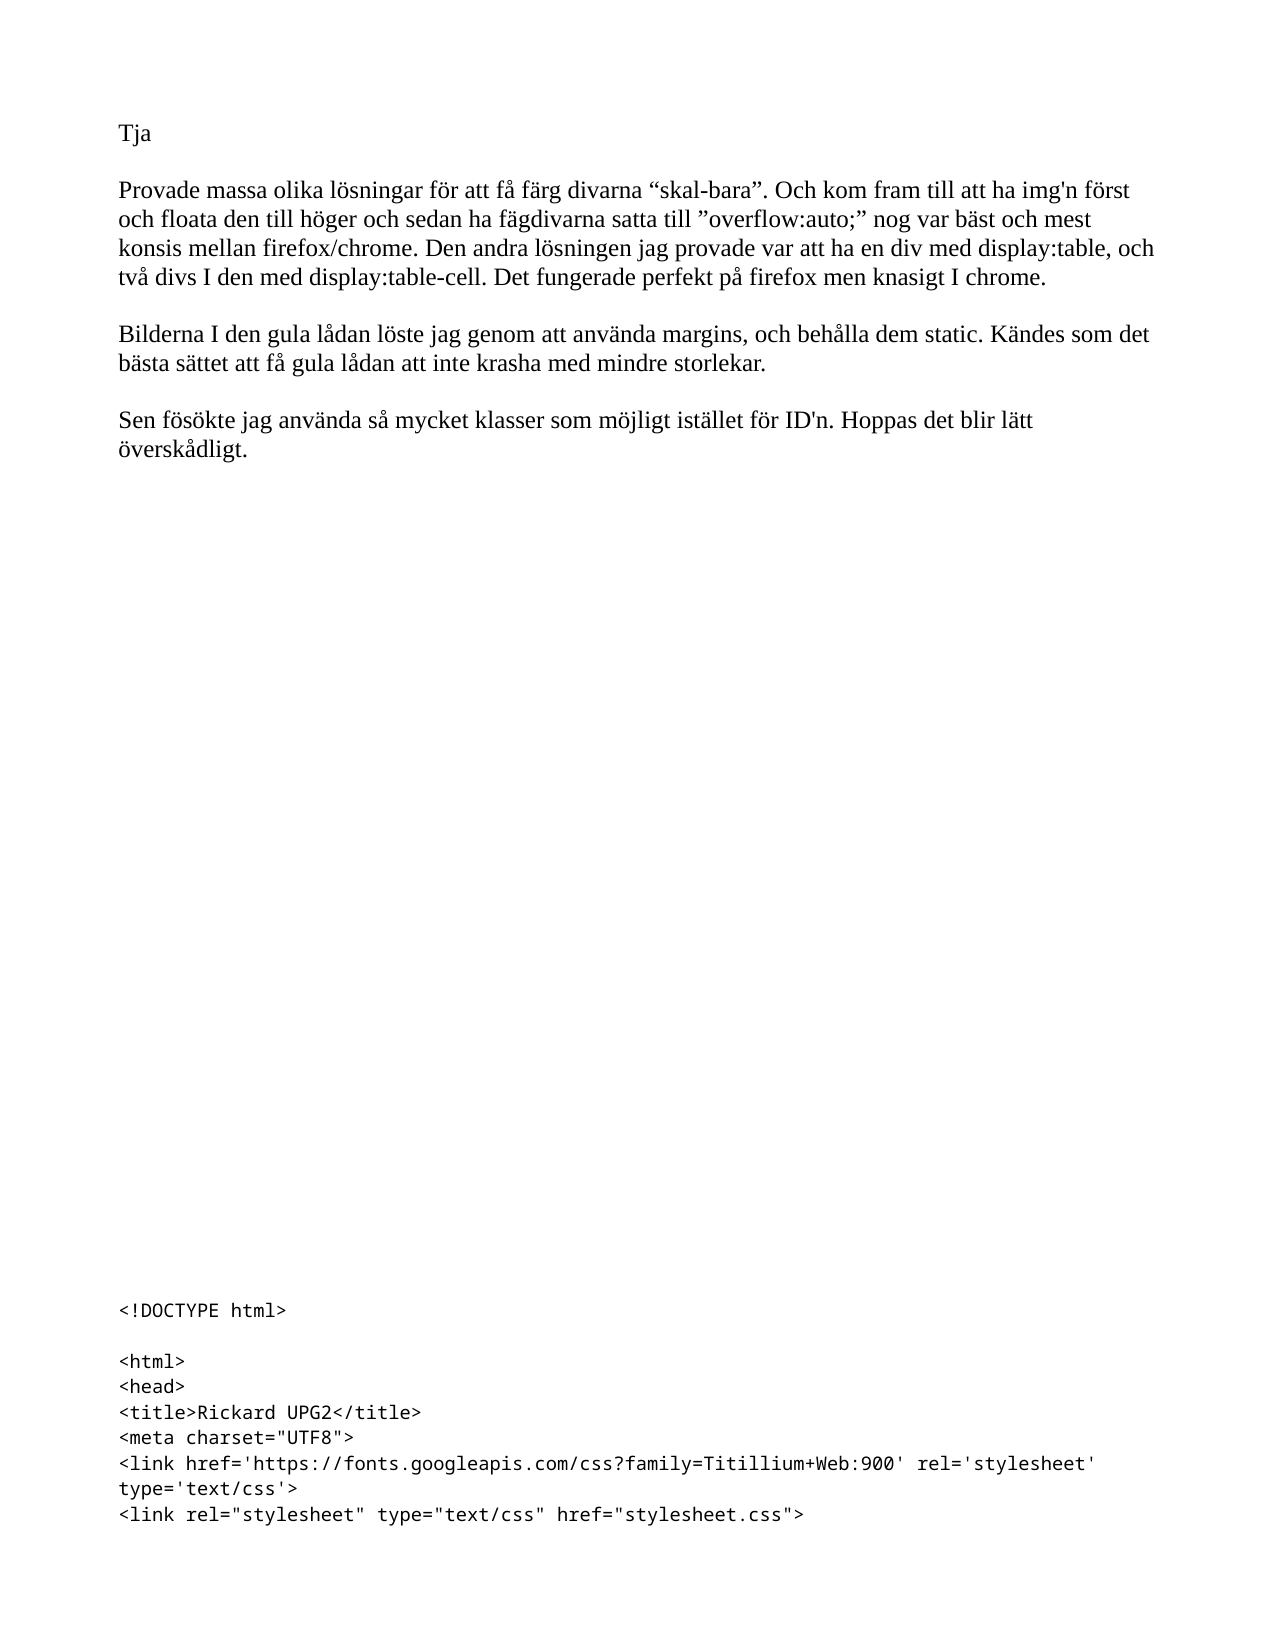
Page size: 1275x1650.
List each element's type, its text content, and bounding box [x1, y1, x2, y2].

text Tja [118, 118, 1157, 147]
text Bilderna I den gula lådan löste jag genom att använda margins, och behålla dem static. Kändes som det bästa sättet att få gula lådan att inte krasha med mindre storlekar. [118, 319, 1157, 377]
text Provade massa olika lösningar för att få färg divarna “skal-bara”. Och kom fram till att ha img'n först och floata den till höger och sedan ha fägdivarna satta till ”overflow:auto;” nog var bäst och mest konsis mellan firefox/chrome. Den andra lösningen jag provade var att ha en div med display:table, och två divs I den med display:table-cell. Det fungerade perfekt på firefox men knasigt I chrome. [118, 176, 1157, 291]
text Sen fösökte jag använda så mycket klasser som möjligt istället för ID'n. Hoppas det blir lätt överskådligt. [118, 406, 1157, 463]
text <link href='https://fonts.googleapis.com/css?family=Titillium+Web:900' rel='stylesheet' type='text/css'> [118, 1450, 1157, 1501]
text <meta charset="UTF8"> [118, 1424, 1157, 1450]
text <html> [118, 1348, 1157, 1373]
text <head> [118, 1373, 1157, 1399]
text <!DOCTYPE html> [118, 1297, 1157, 1322]
text <link rel="stylesheet" type="text/css" href="stylesheet.css"> [118, 1501, 1157, 1527]
text <title>Rickard UPG2</title> [118, 1399, 1157, 1424]
